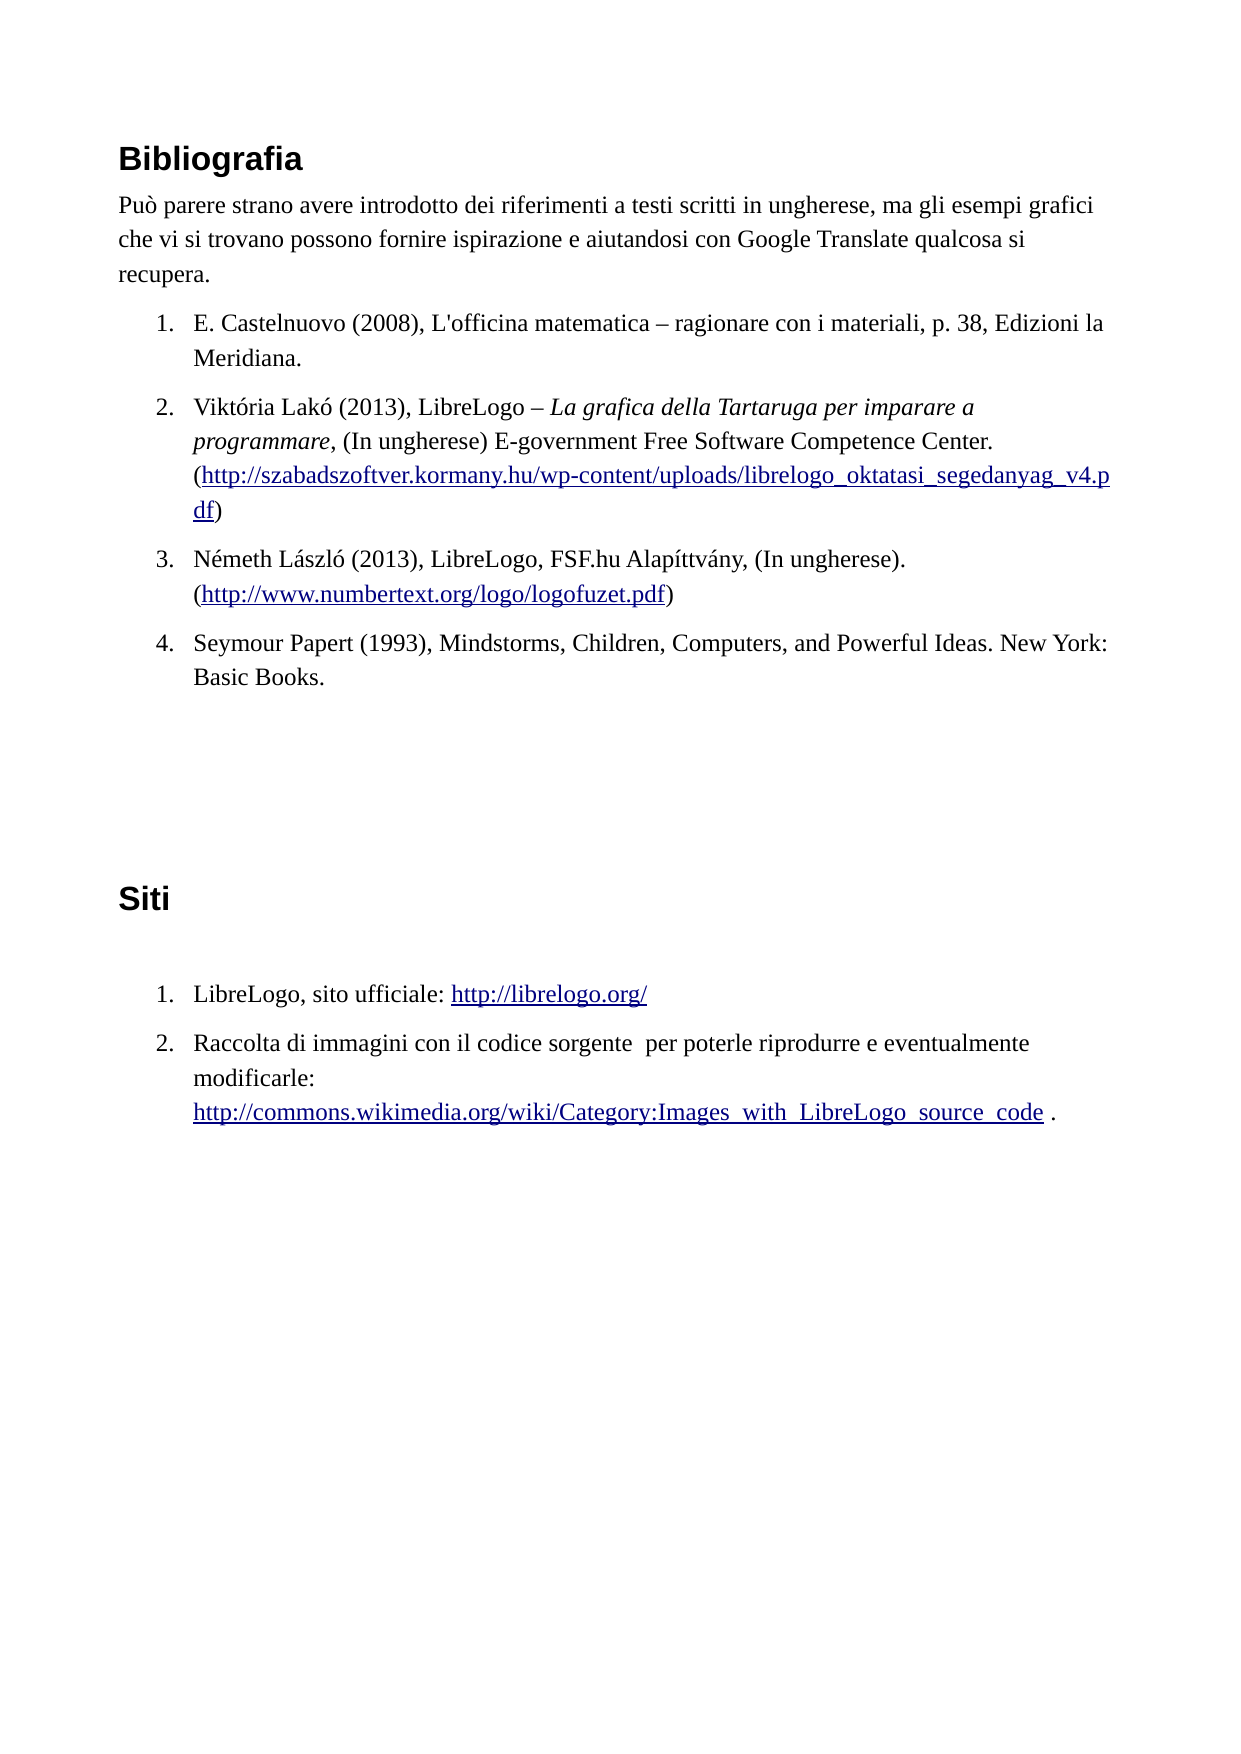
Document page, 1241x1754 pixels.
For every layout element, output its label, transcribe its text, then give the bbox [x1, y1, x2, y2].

list E. Castelnuovo (2008), L'officina matematica – ragionare con i materiali, p. 38, Edizioni la Meridiana. [156, 308, 1122, 371]
list Németh László (2013), LibreLogo, FSF.hu Alapíttvány, (In ungherese). (http://www.numbertext.org/logo/logofuzet.pdf) [156, 544, 1122, 607]
list Viktória Lakó (2013), LibreLogo – La grafica della Tartaruga per imparare a programmare, (In ungherese) E-government Free Software Competence Center. (http://szabadszoftver.kormany.hu/wp-content/uploads/librelogo_oktatasi_segedanyag_v4.pdf) [156, 392, 1122, 524]
list Raccolta di immagini con il codice sorgente per poterle riprodurre e eventualmente modificarle: http://commons.wikimedia.org/wiki/Category:Images_with_LibreLogo_source_code . [156, 1028, 1122, 1126]
subtitle Siti [118, 879, 1122, 918]
subtitle Bibliografia [118, 139, 1122, 178]
text Può parere strano avere introdotto dei riferimenti a testi scritti in ungherese, ma gli esempi grafici che vi si trovano possono fornire ispirazione e aiutandosi con Google Translate qualcosa si recupera. [118, 190, 1122, 288]
list LibreLogo, sito ufficiale: http://librelogo.org/ [156, 979, 1122, 1008]
list Seymour Papert (1993), Mindstorms, Children, Computers, and Powerful Ideas. New York: Basic Books. [156, 628, 1122, 691]
